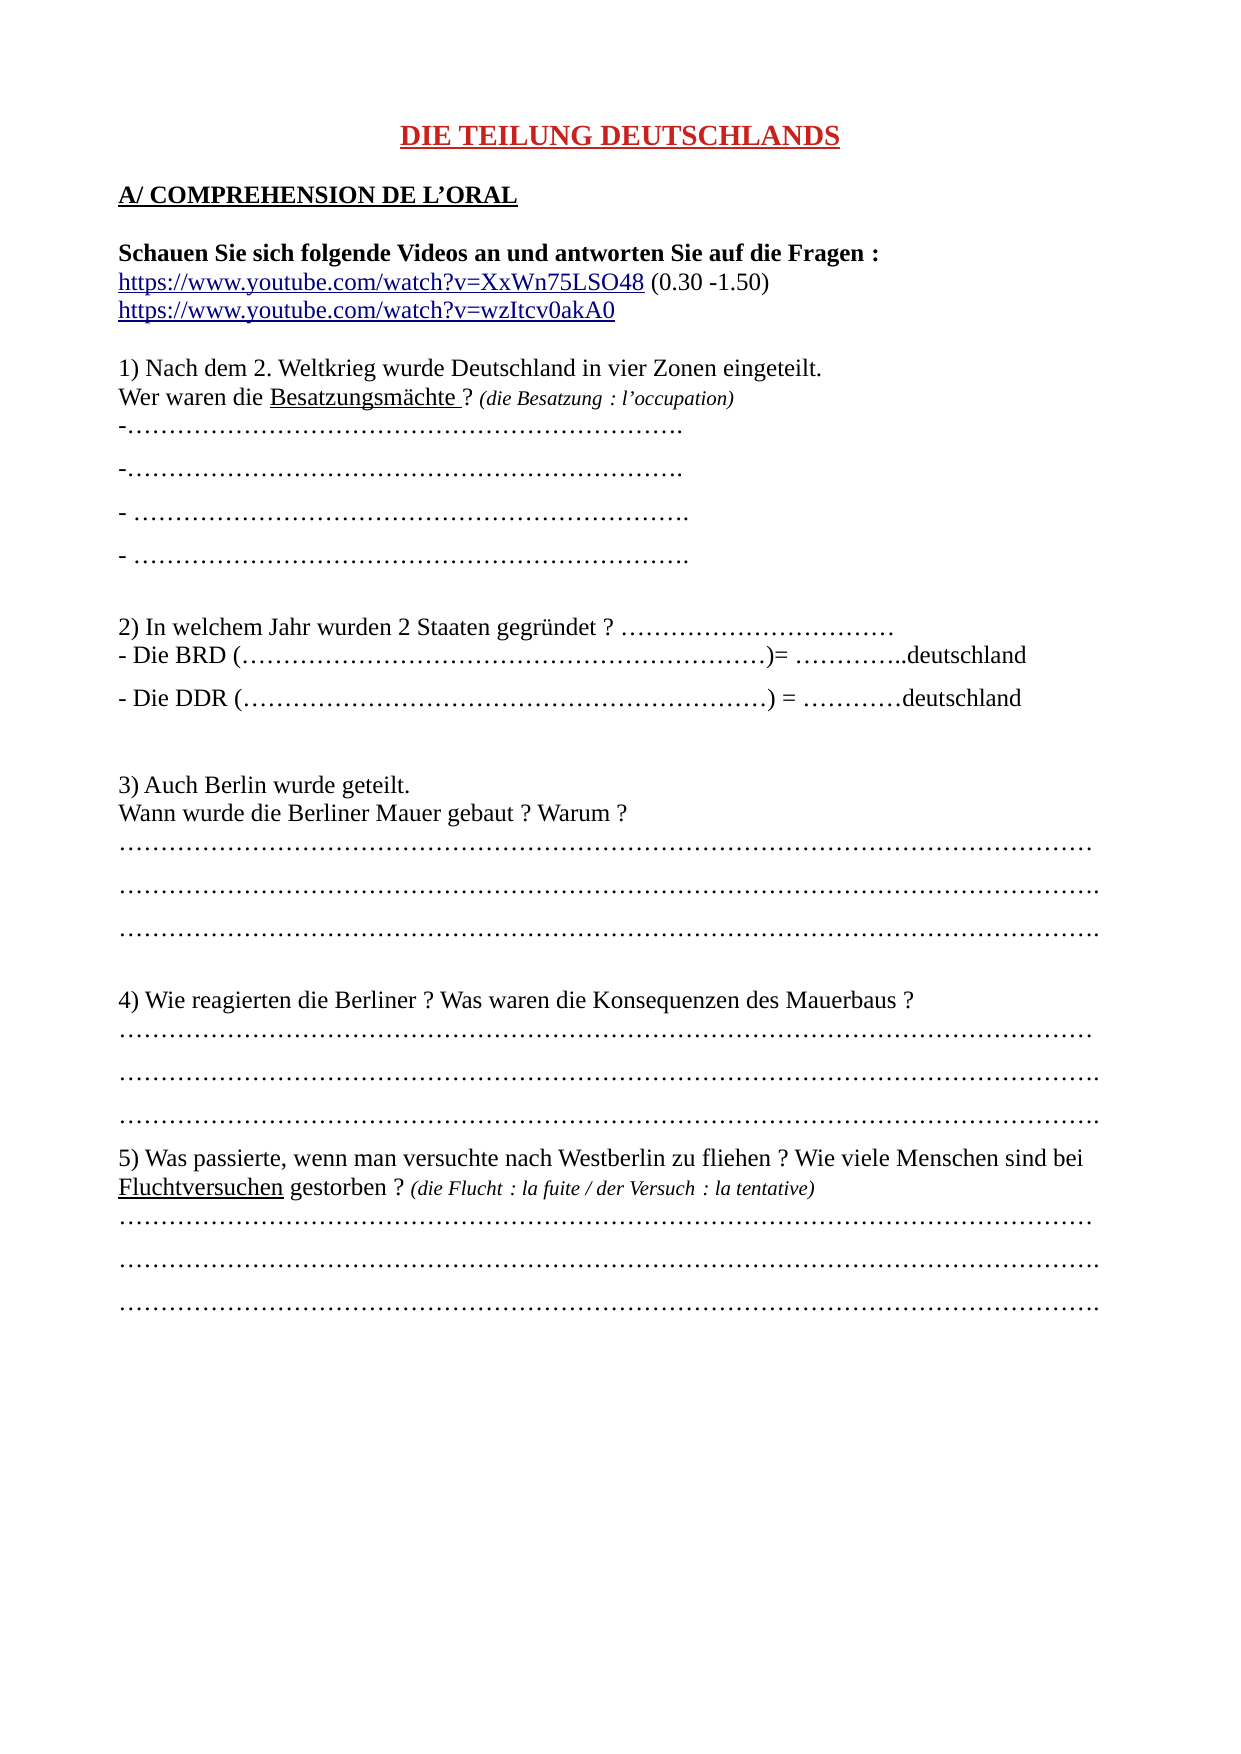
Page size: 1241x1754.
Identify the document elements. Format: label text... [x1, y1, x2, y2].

text Wann wurde die Berliner Mauer gebaut ? Warum ? [118, 798, 1122, 827]
text -…………………………………………………………. [118, 410, 1122, 439]
text 5) Was passierte, wenn man versuchte nach Westberlin zu fliehen ? Wie viele Menschen sind bei Fluchtversuchen gestorben ? (die Flucht : la fuite / der Versuch : la tentative) [118, 1143, 1122, 1201]
text https://www.youtube.com/watch?v=wzItcv0akA0 [118, 295, 1122, 324]
text ………………………………………………………………………………………………………. [118, 1100, 1122, 1129]
text ………………………………………………………………………………………………………. [118, 1244, 1122, 1273]
text ………………………………………………………………………………………………………. [118, 1057, 1122, 1086]
text Schauen Sie sich folgende Videos an und antworten Sie auf die Fragen : [118, 238, 1122, 267]
text ……………………………………………………………………………………………………… [118, 1201, 1122, 1230]
text ……………………………………………………………………………………………………… [118, 1014, 1122, 1043]
text ………………………………………………………………………………………………………. [118, 1287, 1122, 1316]
text 4) Wie reagierten die Berliner ? Was waren die Konsequenzen des Mauerbaus ? [118, 985, 1122, 1014]
text - …………………………………………………………. [118, 540, 1122, 568]
text DIE TEILUNG DEUTSCHLANDS [118, 118, 1122, 152]
text A/ COMPREHENSION DE L’ORAL [118, 180, 1122, 209]
text -…………………………………………………………. [118, 453, 1122, 482]
text - Die DDR (………………………………………………………) = …………deutschland [118, 683, 1122, 712]
text ………………………………………………………………………………………………………. [118, 870, 1122, 899]
text 1) Nach dem 2. Weltkrieg wurde Deutschland in vier Zonen eingeteilt. [118, 353, 1122, 382]
text 3) Auch Berlin wurde geteilt. [118, 770, 1122, 798]
text - …………………………………………………………. [118, 497, 1122, 525]
text Wer waren die Besatzungsmächte ? (die Besatzung : l’occupation) [118, 382, 1122, 410]
text 2) In welchem Jahr wurden 2 Staaten gegründet ? …………………………… [118, 612, 1122, 640]
text ………………………………………………………………………………………………………. [118, 913, 1122, 942]
text ……………………………………………………………………………………………………… [118, 827, 1122, 856]
text - Die BRD (………………………………………………………)= …………..deutschland [118, 640, 1122, 669]
text https://www.youtube.com/watch?v=XxWn75LSO48 (0.30 -1.50) [118, 267, 1122, 295]
